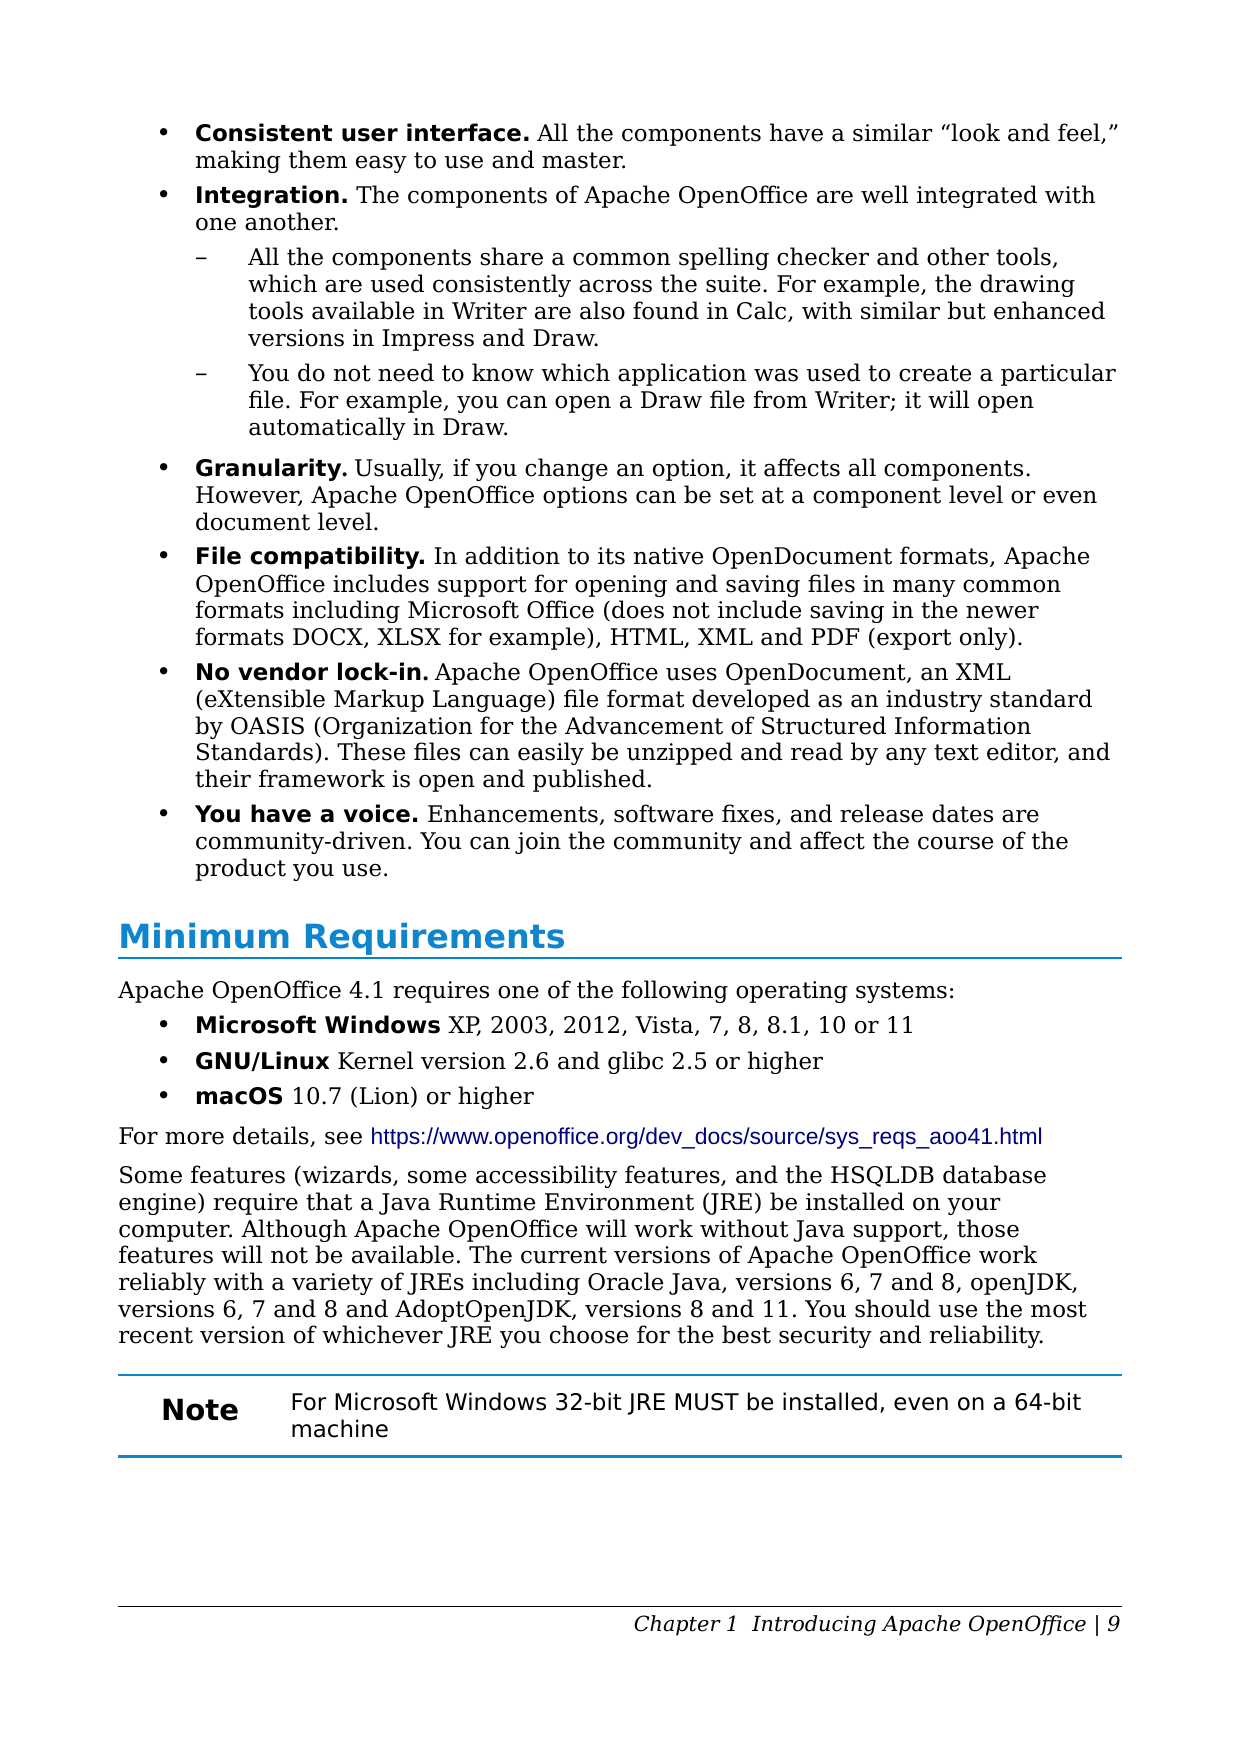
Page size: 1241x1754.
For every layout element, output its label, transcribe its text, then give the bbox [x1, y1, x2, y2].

list No vendor lock-in. Apache OpenOffice uses OpenDocument, an XML (eXtensible Markup Language) file format developed as an industry standard by OASIS (Organization for the Advancement of Structured Information Standards). These files can easily be unzipped and read by any text editor, and their framework is open and published. [156, 657, 1122, 793]
list You have a voice. Enhancements, software fixes, and release dates are community-driven. You can join the community and affect the course of the product you use. [156, 799, 1122, 882]
list All the components share a common spelling checker and other tools, which are used consistently across the suite. For example, the drawing tools available in Writer are also found in Calc, with similar but enhanced versions in Impress and Draw. [195, 242, 1122, 352]
table_header For Microsoft Windows 32-bit JRE MUST be installed, even on a 64-bit machine [281, 1376, 1122, 1455]
text For more details, see https://www.openoffice.org/dev_docs/source/sys_reqs_aoo41.html [118, 1123, 1122, 1150]
list Microsoft Windows XP, 2003, 2012, Vista, 7, 8, 8.1, 10 or 11 [156, 1011, 1122, 1040]
table_header Note [118, 1376, 281, 1455]
list Granularity. Usually, if you change an option, it affects all components. However, Apache OpenOffice options can be set at a component level or even document level. [156, 453, 1122, 535]
list Integration. The components of Apache OpenOffice are well integrated with one another. [156, 180, 1122, 236]
list GNU/Linux Kernel version 2.6 and glibc 2.5 or higher [156, 1046, 1122, 1075]
list macOS 10.7 (Lion) or higher [156, 1081, 1122, 1111]
list File compatibility. In addition to its native OpenDocument formats, Apache OpenOffice includes support for opening and saving files in many common formats including Microsoft Office (does not include saving in the newer formats DOCX, XLSX for example), HTML, XML and PDF (export only). [156, 542, 1122, 651]
list You do not need to know which application was used to create a particular file. For example, you can open a Draw file from Writer; it will open automatically in Draw. [195, 358, 1122, 440]
subtitle Minimum Requirements [118, 918, 1122, 957]
list Consistent user interface. All the components have a similar “look and feel,” making them easy to use and master. [156, 118, 1122, 174]
list Apache OpenOffice 4.1 requires one of the following operating systems: [118, 977, 1122, 1004]
text Some features (wizards, some accessibility features, and the HSQLDB database engine) require that a Java Runtime Environment (JRE) be installed on your computer. Although Apache OpenOffice will work without Java support, those features will not be available. The current versions of Apache OpenOffice work reliably with a variety of JREs including Oracle Java, versions 6, 7 and 8, openJDK, versions 6, 7 and 8 and AdoptOpenJDK, versions 8 and 11. You should use the most recent version of whichever JRE you choose for the best security and reliability. [118, 1162, 1122, 1349]
